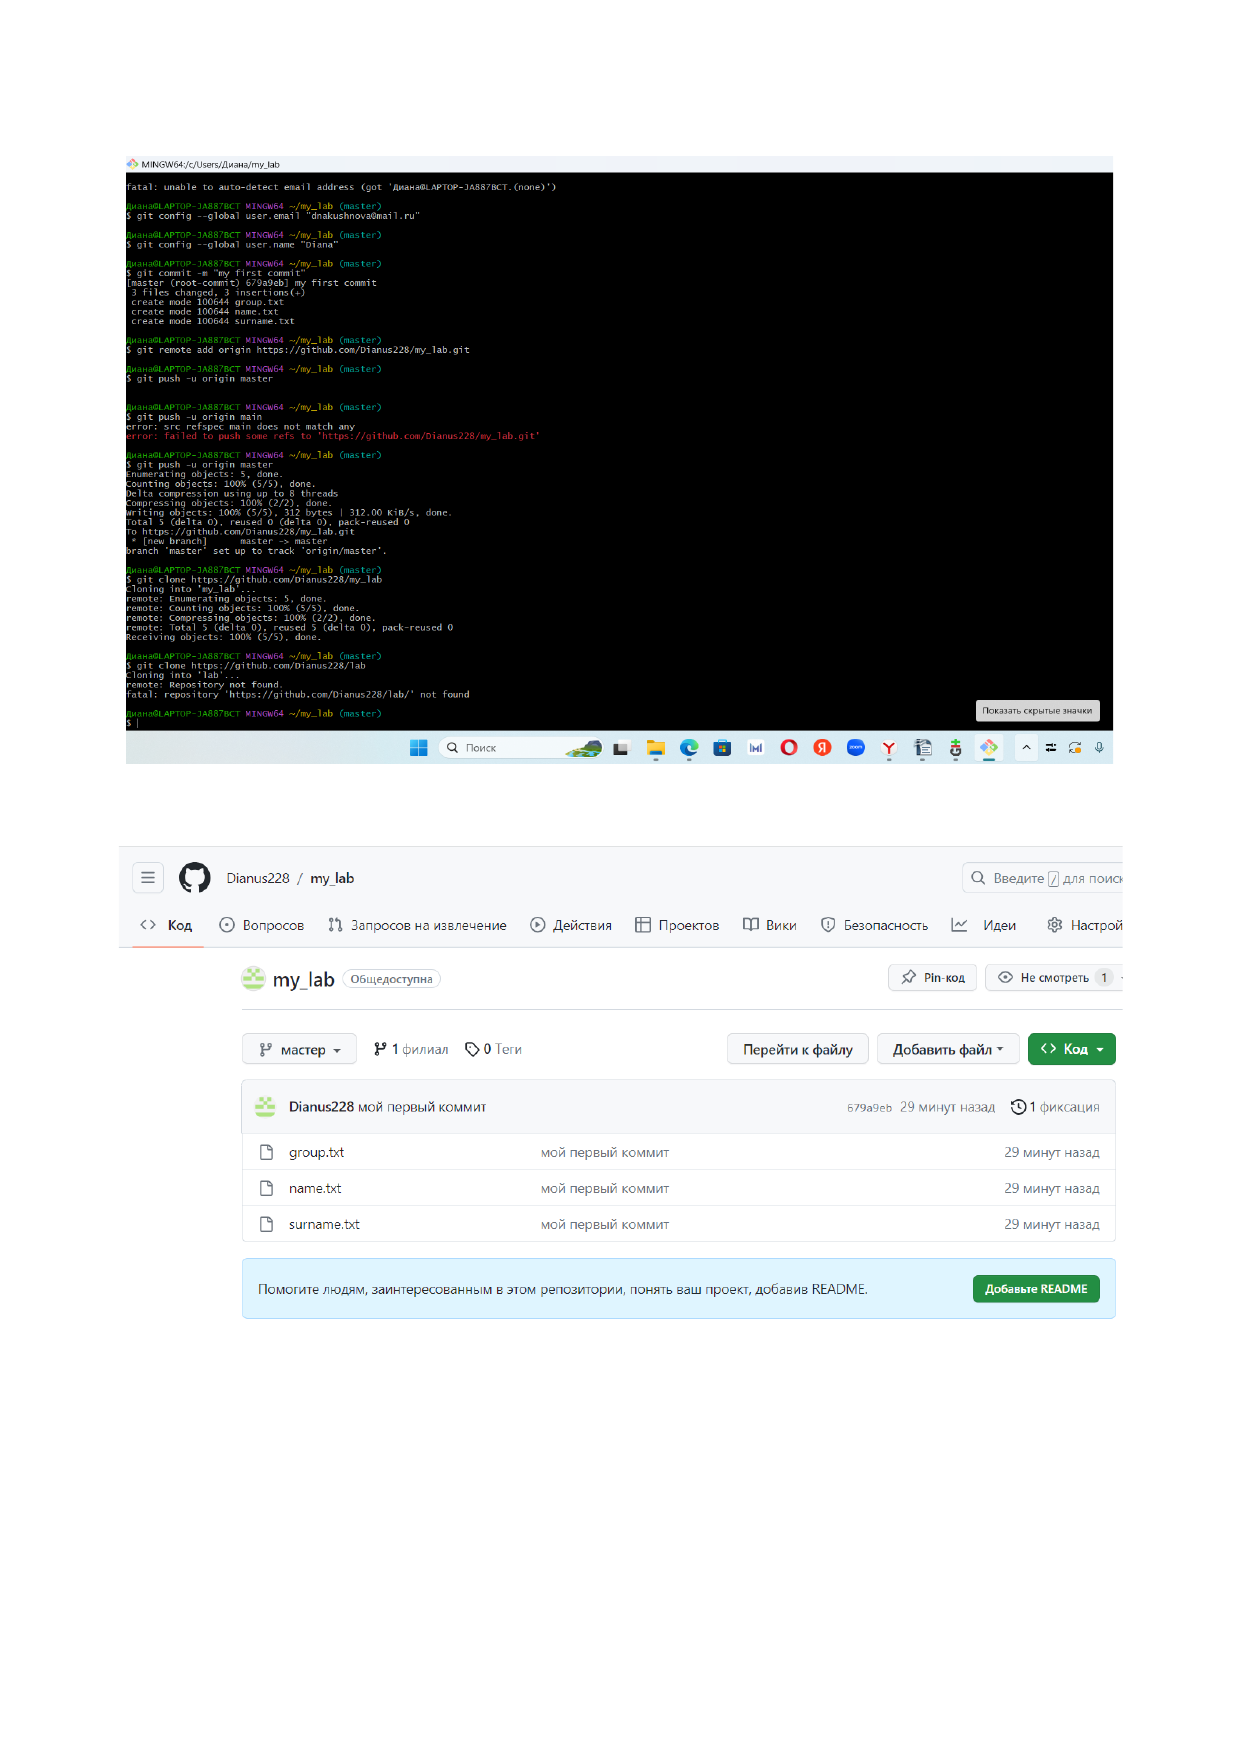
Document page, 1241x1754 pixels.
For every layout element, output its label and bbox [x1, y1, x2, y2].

picture [126, 156, 1114, 764]
picture [118, 846, 1123, 1410]
